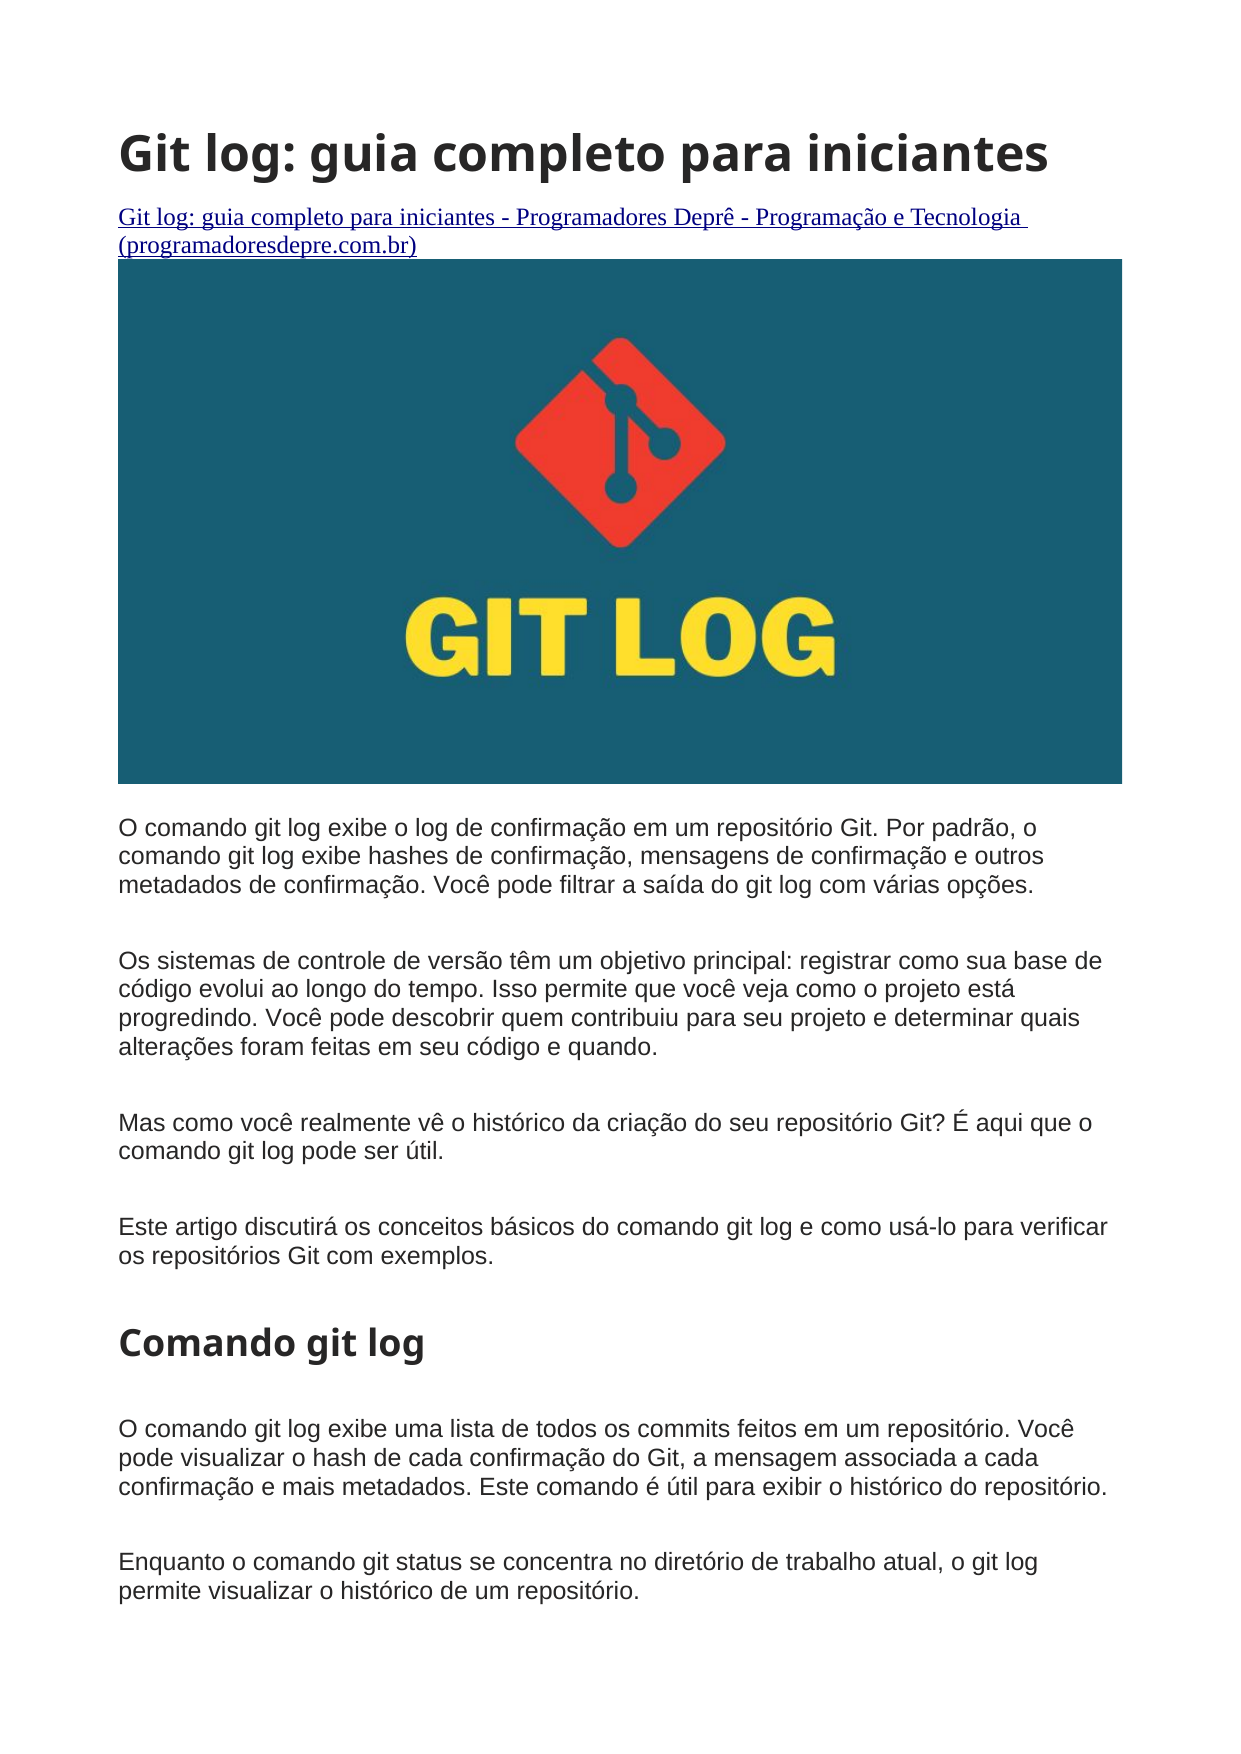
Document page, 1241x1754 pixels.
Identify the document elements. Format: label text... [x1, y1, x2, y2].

picture [118, 259, 1123, 784]
subtitle Comando git log [118, 1316, 1122, 1367]
text Este artigo discutirá os conceitos básicos do comando git log e como usá-lo para verificar os repositórios Git com exemplos. [118, 1212, 1122, 1269]
text O comando git log exibe uma lista de todos os commits feitos em um repositório. Você pode visualizar o hash de cada confirmação do Git, a mensagem associada a cada confirmação e mais metadados. Este comando é útil para exibir o histórico do repositório. [118, 1414, 1122, 1500]
text Git log: guia completo para iniciantes - Programadores Deprê - Programação e Tecnologia (programadoresdepre.com.br) [118, 202, 1122, 259]
text Enquanto o comando git status se concentra no diretório de trabalho atual, o git log permite visualizar o histórico de um repositório. [118, 1547, 1122, 1605]
text O comando git log exibe o log de confirmação em um repositório Git. Por padrão, o comando git log exibe hashes de confirmação, mensagens de confirmação e outros metadados de confirmação. Você pode filtrar a saída do git log com várias opções. [118, 812, 1122, 899]
subtitle Git log: guia completo para iniciantes [118, 118, 1122, 186]
text Mas como você realmente vê o histórico da criação do seu repositório Git? É aqui que o comando git log pode ser útil. [118, 1107, 1122, 1165]
text Os sistemas de controle de versão têm um objetivo principal: registrar como sua base de código evolui ao longo do tempo. Isso permite que você veja como o projeto está progredindo. Você pode descobrir quem contribuiu para seu projeto e determinar quais alterações foram feitas em seu código e quando. [118, 946, 1122, 1061]
